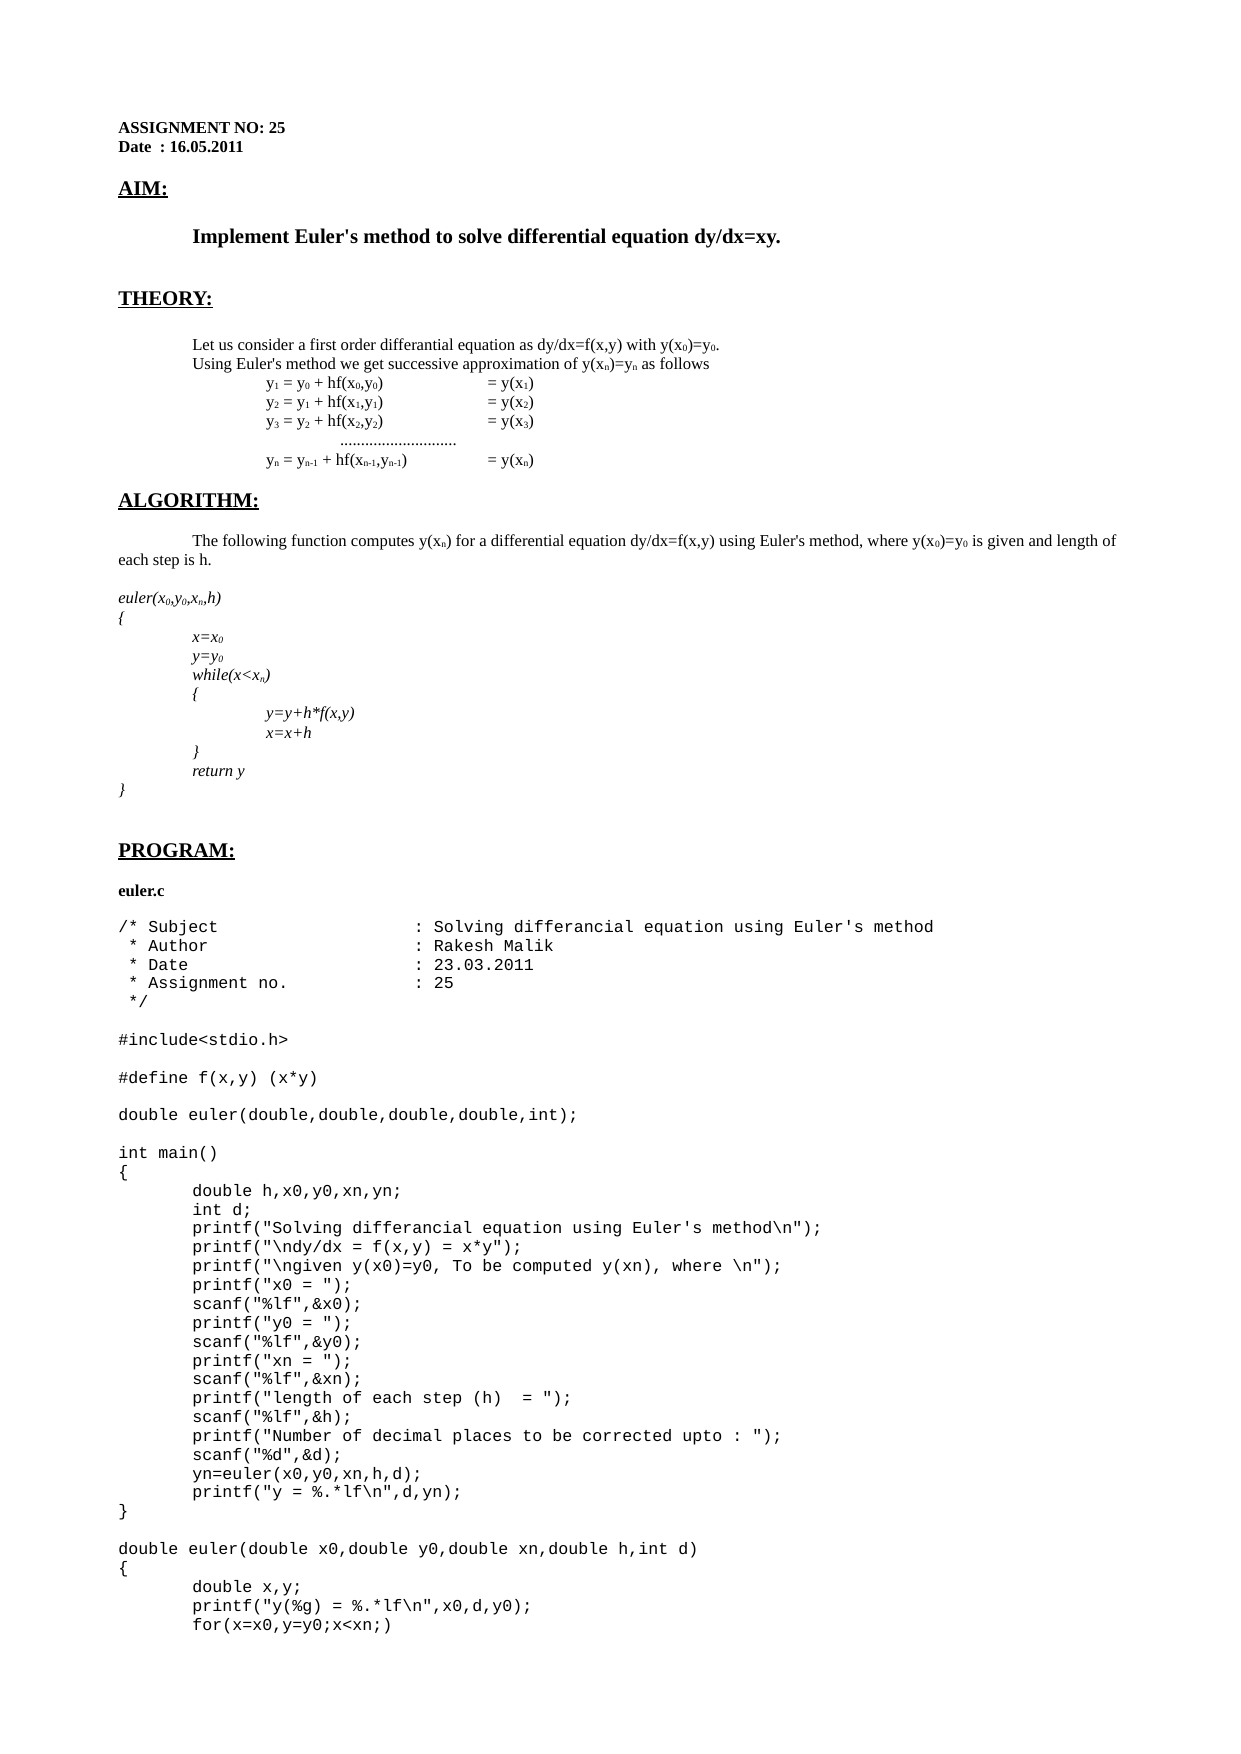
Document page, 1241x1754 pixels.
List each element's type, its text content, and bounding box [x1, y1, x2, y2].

text double x,y; [118, 1578, 1122, 1597]
text Using Euler's method we get successive approximation of y(xn)=yn as follows [118, 353, 1122, 373]
text double euler(double x0,double y0,double xn,double h,int d) [118, 1541, 1122, 1559]
text #include<stdio.h> [118, 1032, 1122, 1050]
text printf("y(%g) = %.*lf\n",x0,d,y0); [118, 1597, 1122, 1616]
text PROGRAM: [118, 837, 1122, 862]
text } [118, 742, 1122, 761]
text y=y0 [118, 646, 1122, 665]
text ............................ [118, 430, 1122, 449]
text { [118, 1559, 1122, 1578]
text */ [118, 994, 1122, 1013]
text * Author : Rakesh Malik [118, 937, 1122, 956]
text printf("length of each step (h) = "); [118, 1390, 1122, 1409]
text AIM: [118, 176, 1122, 200]
text ASSIGNMENT NO: 25 [118, 118, 1122, 137]
text Date : 16.05.2011 [118, 137, 1122, 156]
text printf("xn = "); [118, 1352, 1122, 1371]
text scanf("%lf",&xn); [118, 1371, 1122, 1390]
text #define f(x,y) (x*y) [118, 1069, 1122, 1088]
text printf("\ndy/dx = f(x,y) = x*y"); [118, 1239, 1122, 1258]
text ALGORITHM: [118, 488, 1122, 512]
text The following function computes y(xn) for a differential equation dy/dx=f(x,y) using Euler's method, where y(x0)=y0 is given and length of each step is h. [118, 531, 1122, 569]
text euler(x0,y0,xn,h) [118, 588, 1122, 607]
text scanf("%d",&d); [118, 1446, 1122, 1465]
text /* Subject : Solving differancial equation using Euler's method [118, 918, 1122, 937]
text scanf("%lf",&x0); [118, 1296, 1122, 1314]
text return y [118, 761, 1122, 780]
text int d; [118, 1201, 1122, 1220]
text printf("\ngiven y(x0)=y0, To be computed y(xn), where \n"); [118, 1258, 1122, 1277]
text double h,x0,y0,xn,yn; [118, 1182, 1122, 1201]
text printf("y = %.*lf\n",d,yn); [118, 1484, 1122, 1503]
text printf("Solving differancial equation using Euler's method\n"); [118, 1220, 1122, 1239]
text for(x=x0,y=y0;x<xn;) [118, 1616, 1122, 1635]
text yn=euler(x0,y0,xn,h,d); [118, 1465, 1122, 1484]
text THEORY: [118, 286, 1122, 310]
text } [118, 1503, 1122, 1522]
text x=x+h [118, 722, 1122, 742]
text scanf("%lf",&h); [118, 1409, 1122, 1427]
text * Date : 23.03.2011 [118, 956, 1122, 975]
text * Assignment no. : 25 [118, 975, 1122, 994]
text scanf("%lf",&y0); [118, 1333, 1122, 1352]
text printf("Number of decimal places to be corrected upto : "); [118, 1427, 1122, 1446]
text y1 = y0 + hf(x0,y0) = y(x1) [118, 373, 1122, 392]
text euler.c [118, 880, 1122, 899]
text printf("x0 = "); [118, 1277, 1122, 1296]
text y=y+h*f(x,y) [118, 703, 1122, 722]
text y3 = y2 + hf(x2,y2) = y(x3) [118, 411, 1122, 430]
text Implement Euler's method to solve differential equation dy/dx=xy. [118, 224, 1122, 248]
text x=x0 [118, 627, 1122, 646]
text yn = yn-1 + hf(xn-1,yn-1) = y(xn) [118, 449, 1122, 468]
text y2 = y1 + hf(x1,y1) = y(x2) [118, 392, 1122, 411]
text Let us consider a first order differantial equation as dy/dx=f(x,y) with y(x0)=y0. [118, 334, 1122, 353]
text double euler(double,double,double,double,int); [118, 1107, 1122, 1126]
text while(x<xn) [118, 665, 1122, 684]
text { [118, 1163, 1122, 1182]
text { [118, 607, 1122, 627]
text printf("y0 = "); [118, 1314, 1122, 1333]
text { [118, 684, 1122, 703]
text } [118, 780, 1122, 799]
text int main() [118, 1145, 1122, 1163]
